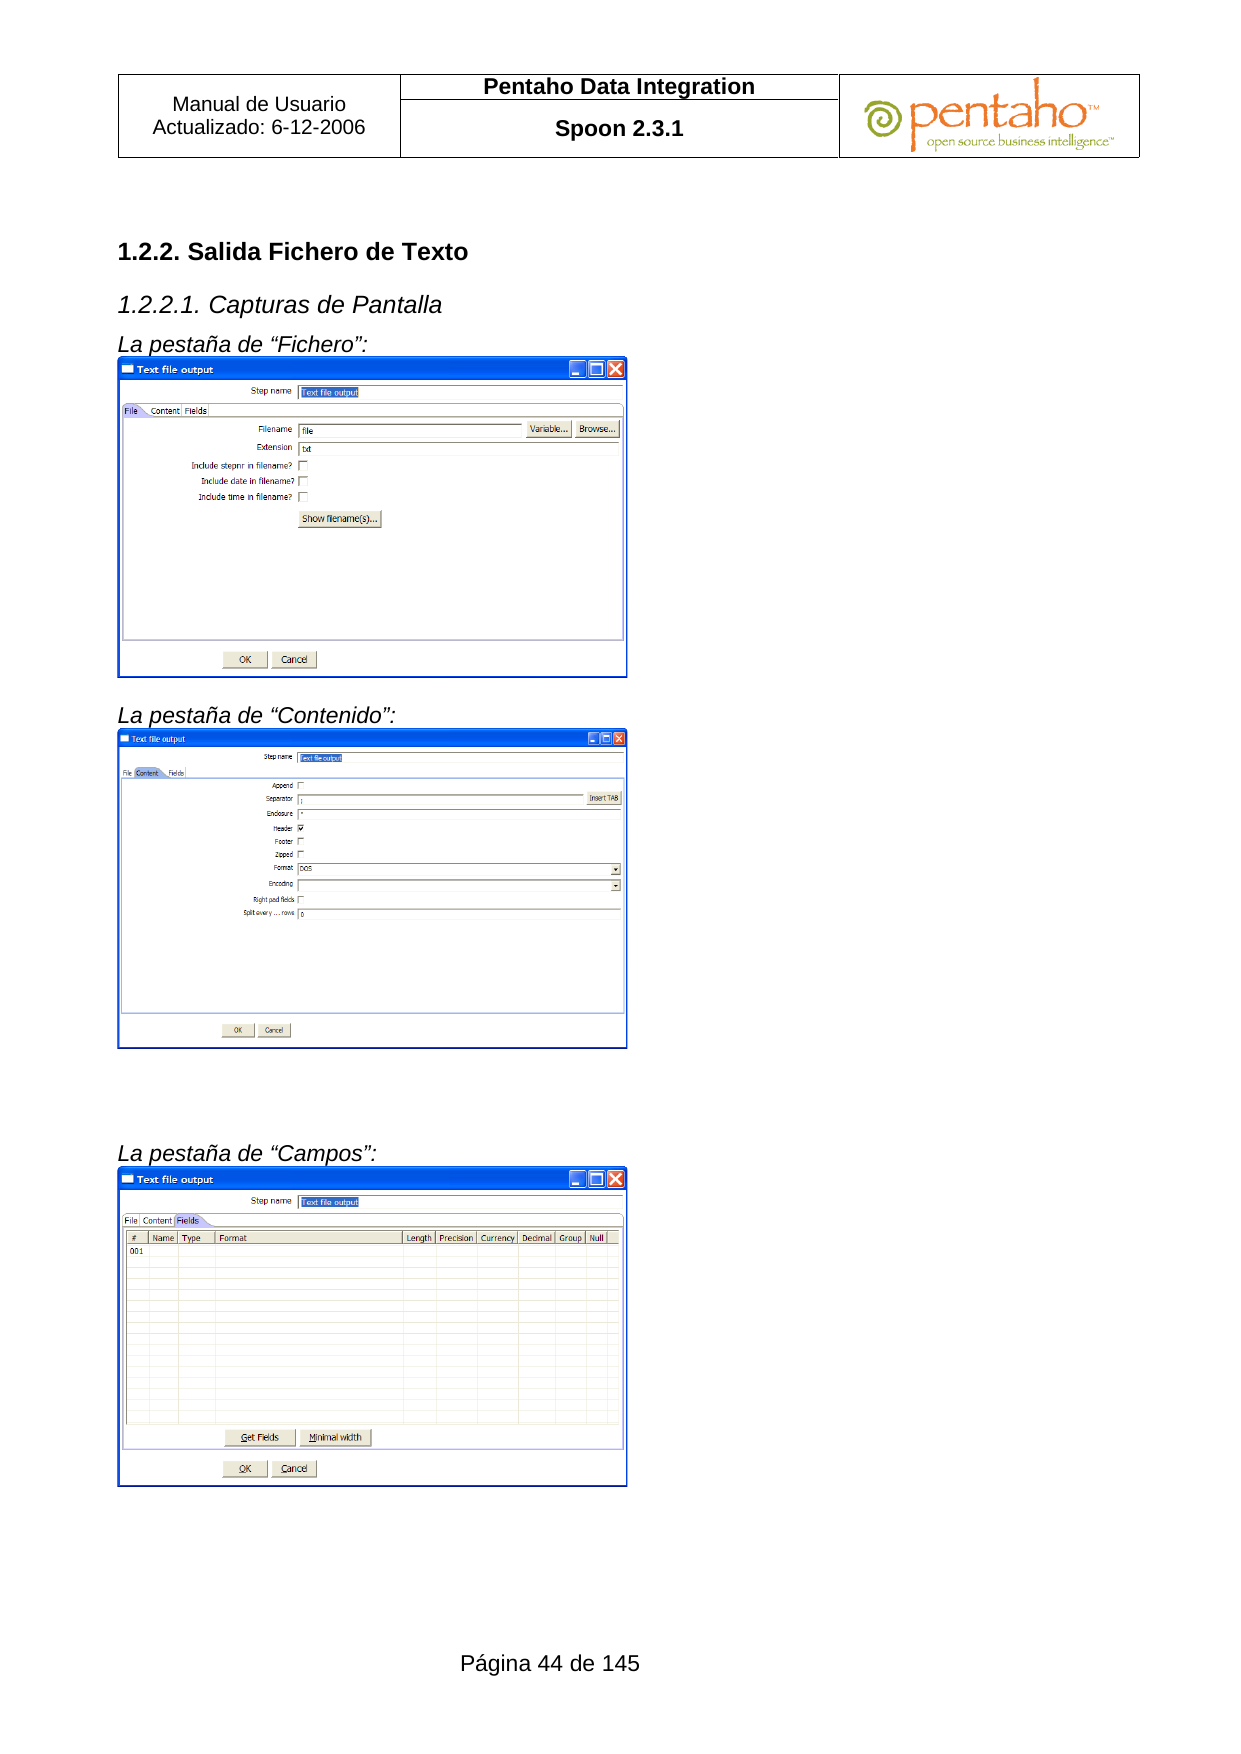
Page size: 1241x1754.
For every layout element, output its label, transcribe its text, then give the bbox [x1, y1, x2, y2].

subtitle Salida Fichero de Texto [117, 238, 1137, 266]
picture [117, 1166, 628, 1487]
picture [117, 356, 628, 678]
subtitle Capturas de Pantalla [117, 291, 1137, 319]
text La pestaña de “Campos”: [117, 1141, 1137, 1166]
text La pestaña de “Contenido”: [117, 703, 1137, 728]
text La pestaña de “Fichero”: [117, 331, 1137, 357]
picture [117, 728, 628, 1049]
